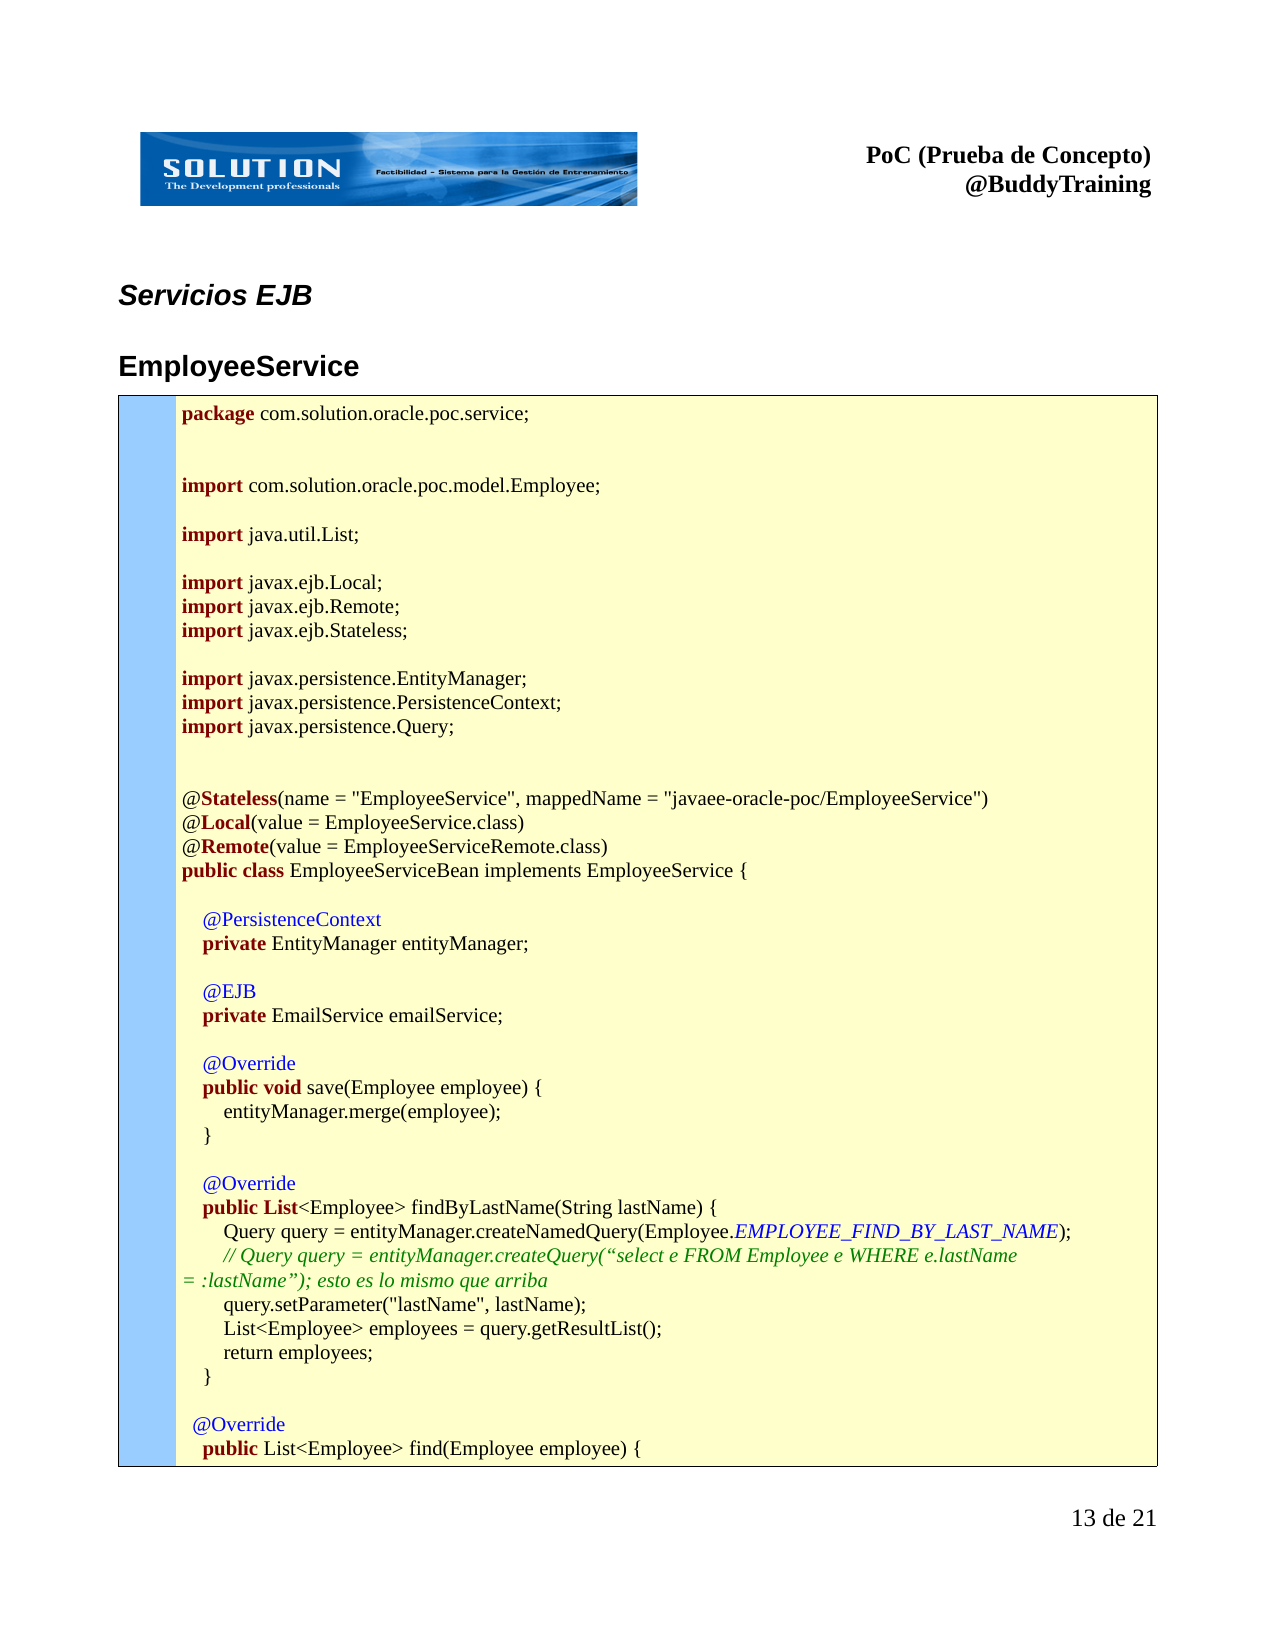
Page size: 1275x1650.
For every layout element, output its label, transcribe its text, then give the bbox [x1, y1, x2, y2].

subtitle Servicios EJB [118, 278, 1157, 312]
subtitle EmployeeService [118, 349, 1157, 383]
table_header [119, 396, 176, 1466]
picture [140, 132, 638, 206]
table_header package com.solution.oracle.poc.service; import com.solution.oracle.poc.model.Employee; import java.util.List; import javax.ejb.Local; import javax.ejb.Remote; import javax.ejb.Stateless; import javax.persistence.EntityManager; import javax.persistence.PersistenceContext; import javax.persistence.Query; @Stateless(name = "EmployeeService", mappedName = "javaee-oracle-poc/EmployeeService") @Local(value = EmployeeService.class) @Remote(value = EmployeeServiceRemote.class) public class EmployeeServiceBean implements EmployeeService { @PersistenceContext private EntityManager entityManager; @EJB private EmailService emailService; @Override public void save(Employee employee) { entityManager.merge(employee); } @Override public List<Employee> findByLastName(String lastName) { Query query = entityManager.createNamedQuery(Employee.EMPLOYEE_FIND_BY_LAST_NAME); // Query query = entityManager.createQuery(“select e FROM Employee e WHERE e.lastName = :lastName”); esto es lo mismo que arriba query.setParameter("lastName", lastName); List<Employee> employees = query.getResultList(); return employees; } @Override public List<Employee> find(Employee employee) { [176, 396, 1157, 1466]
